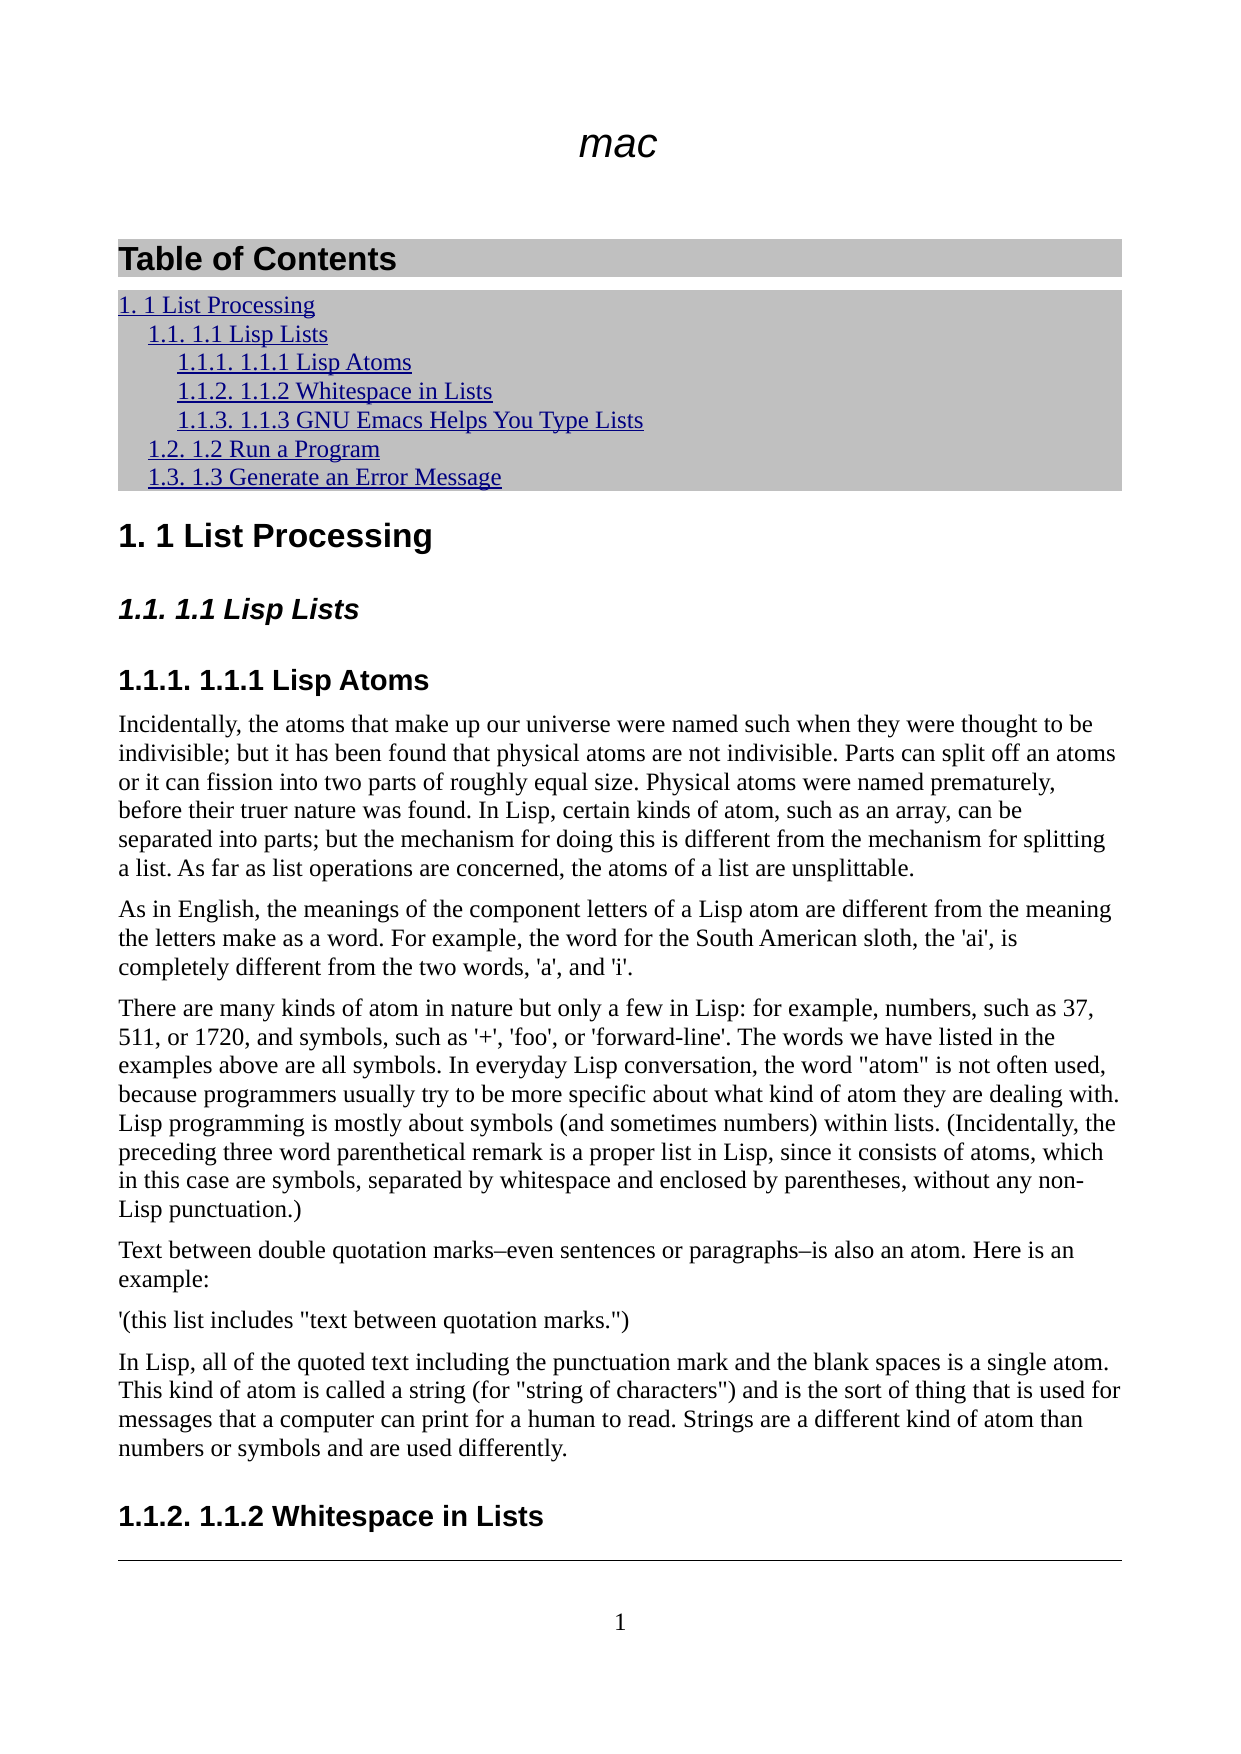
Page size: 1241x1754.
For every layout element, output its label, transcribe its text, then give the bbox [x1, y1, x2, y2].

text Incidentally, the atoms that make up our universe were named such when they were thought to be indivisible; but it has been found that physical atoms are not indivisible. Parts can split off an atoms or it can fission into two parts of roughly equal size. Physical atoms were named prematurely, before their truer nature was found. In Lisp, certain kinds of atom, such as an array, can be separated into parts; but the mechanism for doing this is different from the mechanism for splitting a list. As far as list operations are concerned, the atoms of a list are unsplittable. [118, 709, 1122, 882]
text In Lisp, all of the quoted text including the punctuation mark and the blank spaces is a single atom. This kind of atom is called a string (for "string of characters") and is the sort of thing that is used for messages that a computer can print for a human to read. Strings are a different kind of atom than numbers or symbols and are used differently. [118, 1347, 1122, 1462]
text '(this list includes "text between quotation marks.") [118, 1306, 1122, 1334]
text 1.3. 1.3 Generate an Error Message [148, 462, 1122, 491]
text Text between double quotation marks–even sentences or paragraphs–is also an atom. Here is an example: [118, 1236, 1122, 1293]
text 1.2. 1.2 Run a Program [148, 434, 1122, 462]
subtitle 1.1.1 Lisp Atoms [118, 663, 1122, 697]
text There are many kinds of atom in nature but only a few in Lisp: for example, numbers, such as 37, 511, or 1720, and symbols, such as '+', 'foo', or 'forward-line'. The words we have listed in the examples above are all symbols. In everyday Lisp conversation, the word "atom" is not often used, because programmers usually try to be more specific about what kind of atom they are dealing with. Lisp programming is mostly about symbols (and sometimes numbers) within lists. (Incidentally, the preceding three word parenthetical remark is a proper list in Lisp, since it consists of atoms, which in this case are symbols, separated by whitespace and enclosed by parentheses, without any non-Lisp punctuation.) [118, 993, 1122, 1223]
text 1.1.3. 1.1.3 GNU Emacs Helps You Type Lists [177, 405, 1122, 434]
text As in English, the meanings of the component letters of a Lisp atom are different from the meaning the letters make as a word. For example, the word for the South American sloth, the 'ai', is completely different from the two words, 'a', and 'i'. [118, 894, 1122, 981]
subtitle 1.1.2 Whitespace in Lists [118, 1499, 1122, 1533]
subtitle Table of Contents [118, 239, 1122, 277]
subtitle 1.1 Lisp Lists [118, 592, 1122, 626]
text 1. 1 List Processing [118, 290, 1122, 319]
text 1.1.1. 1.1.1 Lisp Atoms [177, 347, 1122, 376]
text 1.1.2. 1.1.2 Whitespace in Lists [177, 376, 1122, 405]
text 1.1. 1.1 Lisp Lists [148, 319, 1122, 347]
subtitle 1 List Processing [118, 516, 1122, 555]
subtitle mac [118, 118, 1122, 166]
